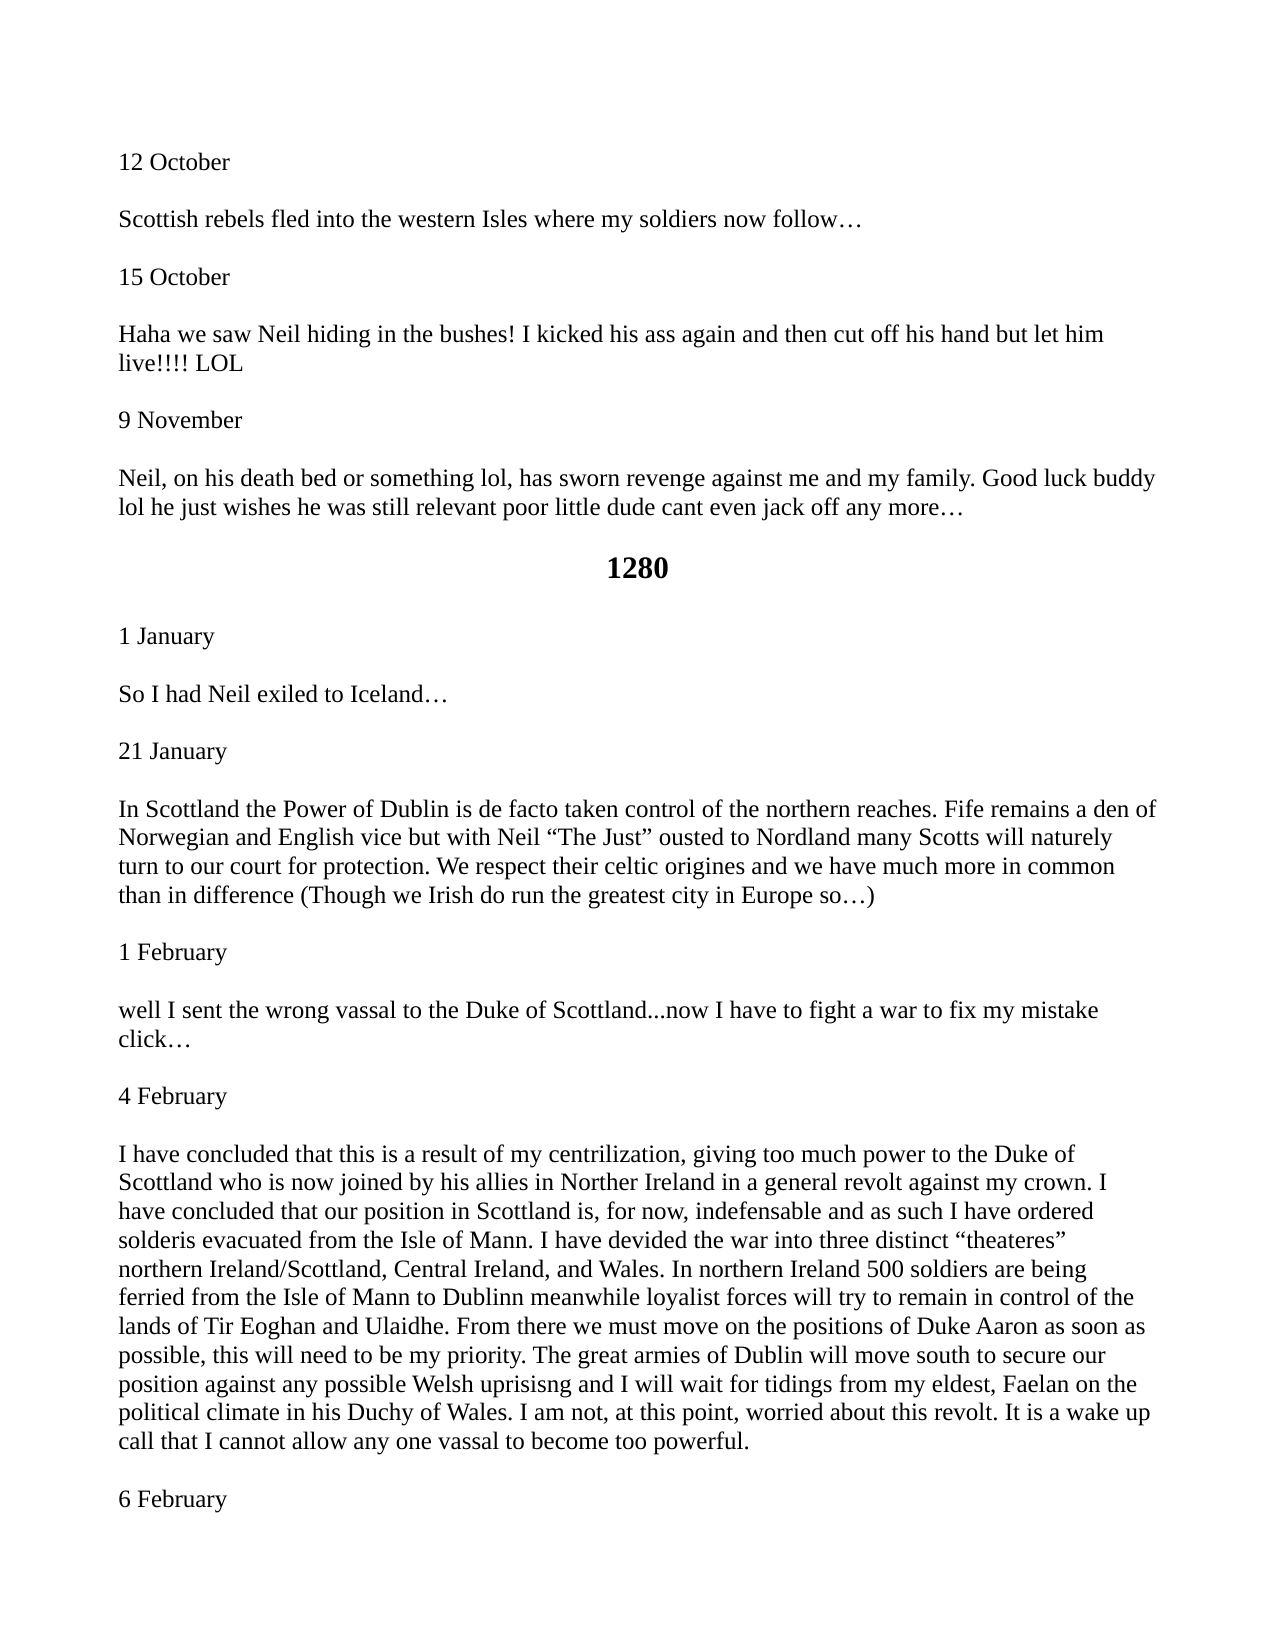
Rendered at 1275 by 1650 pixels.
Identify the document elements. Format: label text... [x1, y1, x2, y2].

text 1 February [118, 937, 1157, 966]
text 1280 [118, 549, 1157, 585]
text 9 November [118, 406, 1157, 434]
text 1 January [118, 621, 1157, 650]
text 6 February [118, 1484, 1157, 1512]
text Scottish rebels fled into the western Isles where my soldiers now follow… [118, 204, 1157, 233]
text well I sent the wrong vassal to the Duke of Scottland...now I have to fight a war to fix my mistake click… [118, 995, 1157, 1052]
text Neil, on his death bed or something lol, has sworn revenge against me and my family. Good luck buddy lol he just wishes he was still relevant poor little dude cant even jack off any more… [118, 463, 1157, 521]
text So I had Neil exiled to Iceland… [118, 679, 1157, 707]
text Haha we saw Neil hiding in the bushes! I kicked his ass again and then cut off his hand but let him live!!!! LOL [118, 319, 1157, 377]
text In Scottland the Power of Dublin is de facto taken control of the northern reaches. Fife remains a den of Norwegian and English vice but with Neil “The Just” ousted to Nordland many Scotts will naturely turn to our court for protection. We respect their celtic origines and we have much more in common than in difference (Though we Irish do run the greatest city in Europe so…) [118, 794, 1157, 909]
text I have concluded that this is a result of my centrilization, giving too much power to the Duke of Scottland who is now joined by his allies in Norther Ireland in a general revolt against my crown. I have concluded that our position in Scottland is, for now, indefensable and as such I have ordered solderis evacuated from the Isle of Mann. I have devided the war into three distinct “theateres” northern Ireland/Scottland, Central Ireland, and Wales. In northern Ireland 500 soldiers are being ferried from the Isle of Mann to Dublinn meanwhile loyalist forces will try to remain in control of the lands of Tir Eoghan and Ulaidhe. From there we must move on the positions of Duke Aaron as soon as possible, this will need to be my priority. The great armies of Dublin will move south to secure our position against any possible Welsh uprisisng and I will wait for tidings from my eldest, Faelan on the political climate in his Duchy of Wales. I am not, at this point, worried about this revolt. It is a wake up call that I cannot allow any one vassal to become too powerful. [118, 1139, 1157, 1455]
text 4 February [118, 1081, 1157, 1110]
text 12 October [118, 147, 1157, 176]
text 15 October [118, 262, 1157, 291]
text 21 January [118, 736, 1157, 765]
